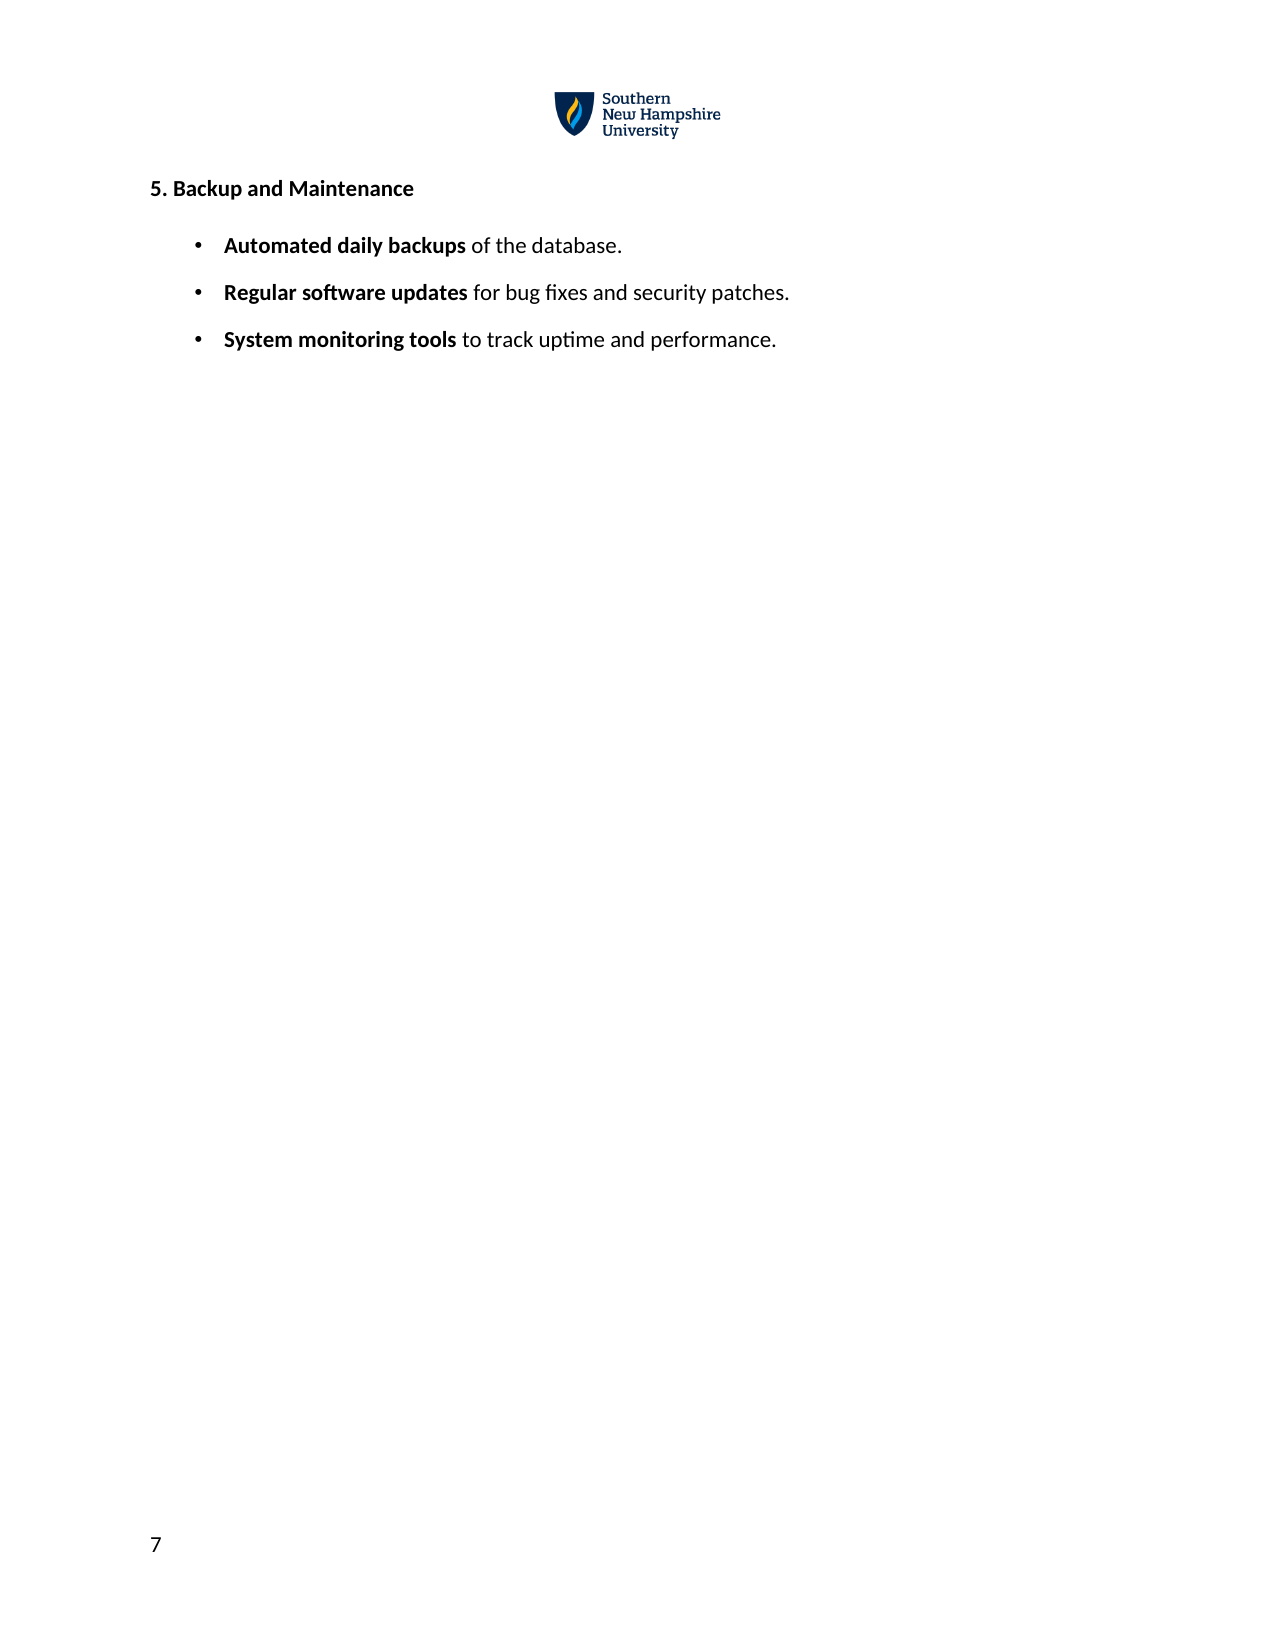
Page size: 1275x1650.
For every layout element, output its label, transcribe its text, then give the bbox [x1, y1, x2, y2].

list Automated daily backups of the database. [194, 231, 1125, 259]
subtitle 5. Backup and Maintenance [150, 174, 1125, 202]
list Regular software updates for bug fixes and security patches. [194, 278, 1125, 306]
picture [546, 75, 729, 154]
list System monitoring tools to track uptime and performance. [194, 325, 1125, 353]
